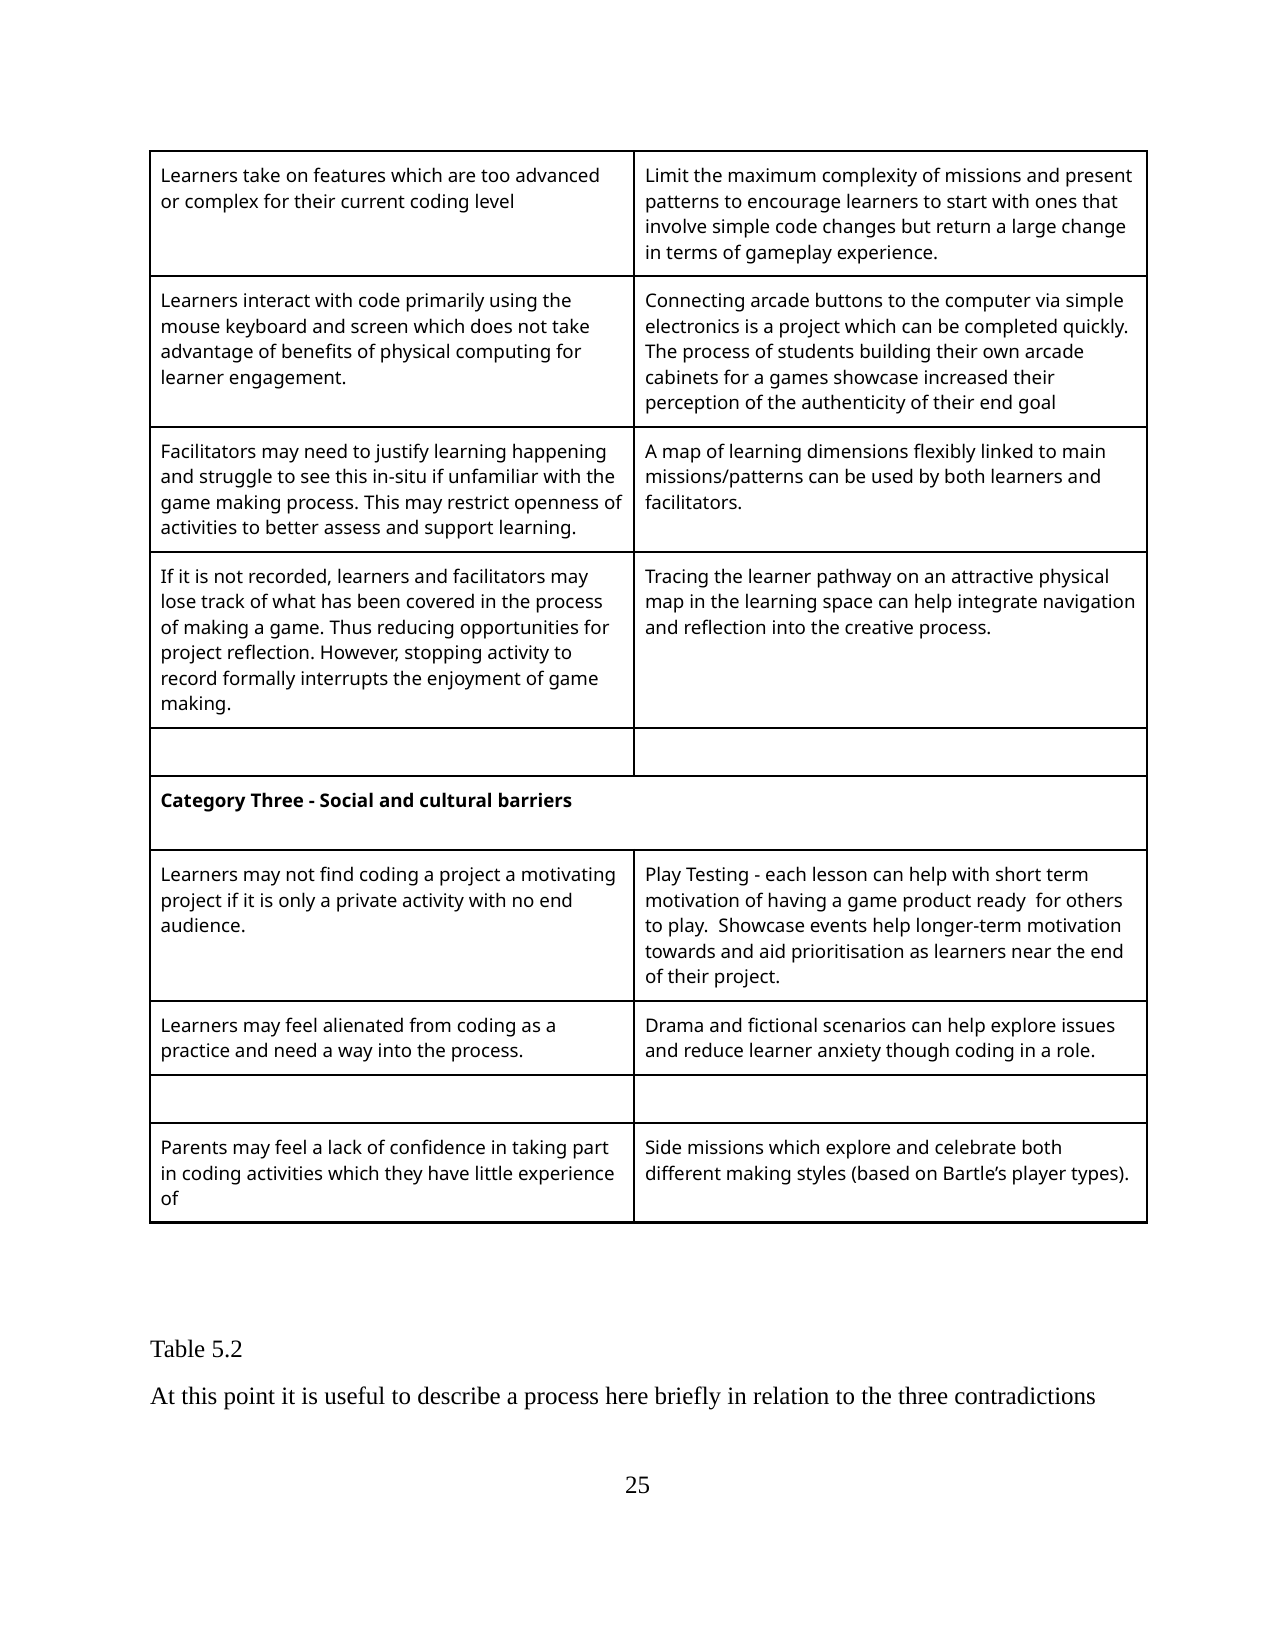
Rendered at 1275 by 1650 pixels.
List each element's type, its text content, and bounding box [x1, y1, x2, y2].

table_cell [635, 1076, 1146, 1122]
table_cell Connecting arcade buttons to the computer via simple electronics is a project which can be completed quickly. The process of students building their own arcade cabinets for a games showcase increased their perception of the authenticity of their end goal [635, 277, 1146, 426]
table_cell Learners may feel alienated from coding as a practice and need a way into the process. [151, 1002, 633, 1073]
table_cell Side missions which explore and celebrate both different making styles (based on Bartle’s player types). [635, 1124, 1146, 1221]
table_cell Play Testing - each lesson can help with short term motivation of having a game product ready for others to play. Showcase events help longer-term motivation towards and aid prioritisation as learners near the end of their project. [635, 851, 1146, 999]
text Table 5.2 [150, 1334, 1125, 1363]
table_cell Tracing the learner pathway on an attractive physical map in the learning space can help integrate navigation and reflection into the creative process. [635, 553, 1146, 727]
table_cell Category Three - Social and cultural barriers [151, 777, 1146, 849]
table_cell Learners take on features which are too advanced or complex for their current coding level [151, 152, 633, 275]
table_cell [635, 729, 1146, 775]
table_cell [151, 729, 633, 775]
table_cell Limit the maximum complexity of missions and present patterns to encourage learners to start with ones that involve simple code changes but return a large change in terms of gameplay experience. [635, 152, 1146, 275]
table_cell Learners may not find coding a project a motivating project if it is only a private activity with no end audience. [151, 851, 633, 999]
table_cell [151, 1076, 633, 1122]
table_cell Drama and fictional scenarios can help explore issues and reduce learner anxiety though coding in a role. [635, 1002, 1146, 1073]
table_cell If it is not recorded, learners and facilitators may lose track of what has been covered in the process of making a game. Thus reducing opportunities for project reflection. However, stopping activity to record formally interrupts the enjoyment of game making. [151, 553, 633, 727]
text At this point it is useful to describe a process here briefly in relation to the three contradictions [150, 1381, 1125, 1410]
table_cell Parents may feel a lack of confidence in taking part in coding activities which they have little experience of [151, 1124, 633, 1221]
table_cell A map of learning dimensions flexibly linked to main missions/patterns can be used by both learners and facilitators. [635, 428, 1146, 551]
table_cell Facilitators may need to justify learning happening and struggle to see this in-situ if unfamiliar with the game making process. This may restrict openness of activities to better assess and support learning. [151, 428, 633, 551]
table_cell Learners interact with code primarily using the mouse keyboard and screen which does not take advantage of benefits of physical computing for learner engagement. [151, 277, 633, 426]
